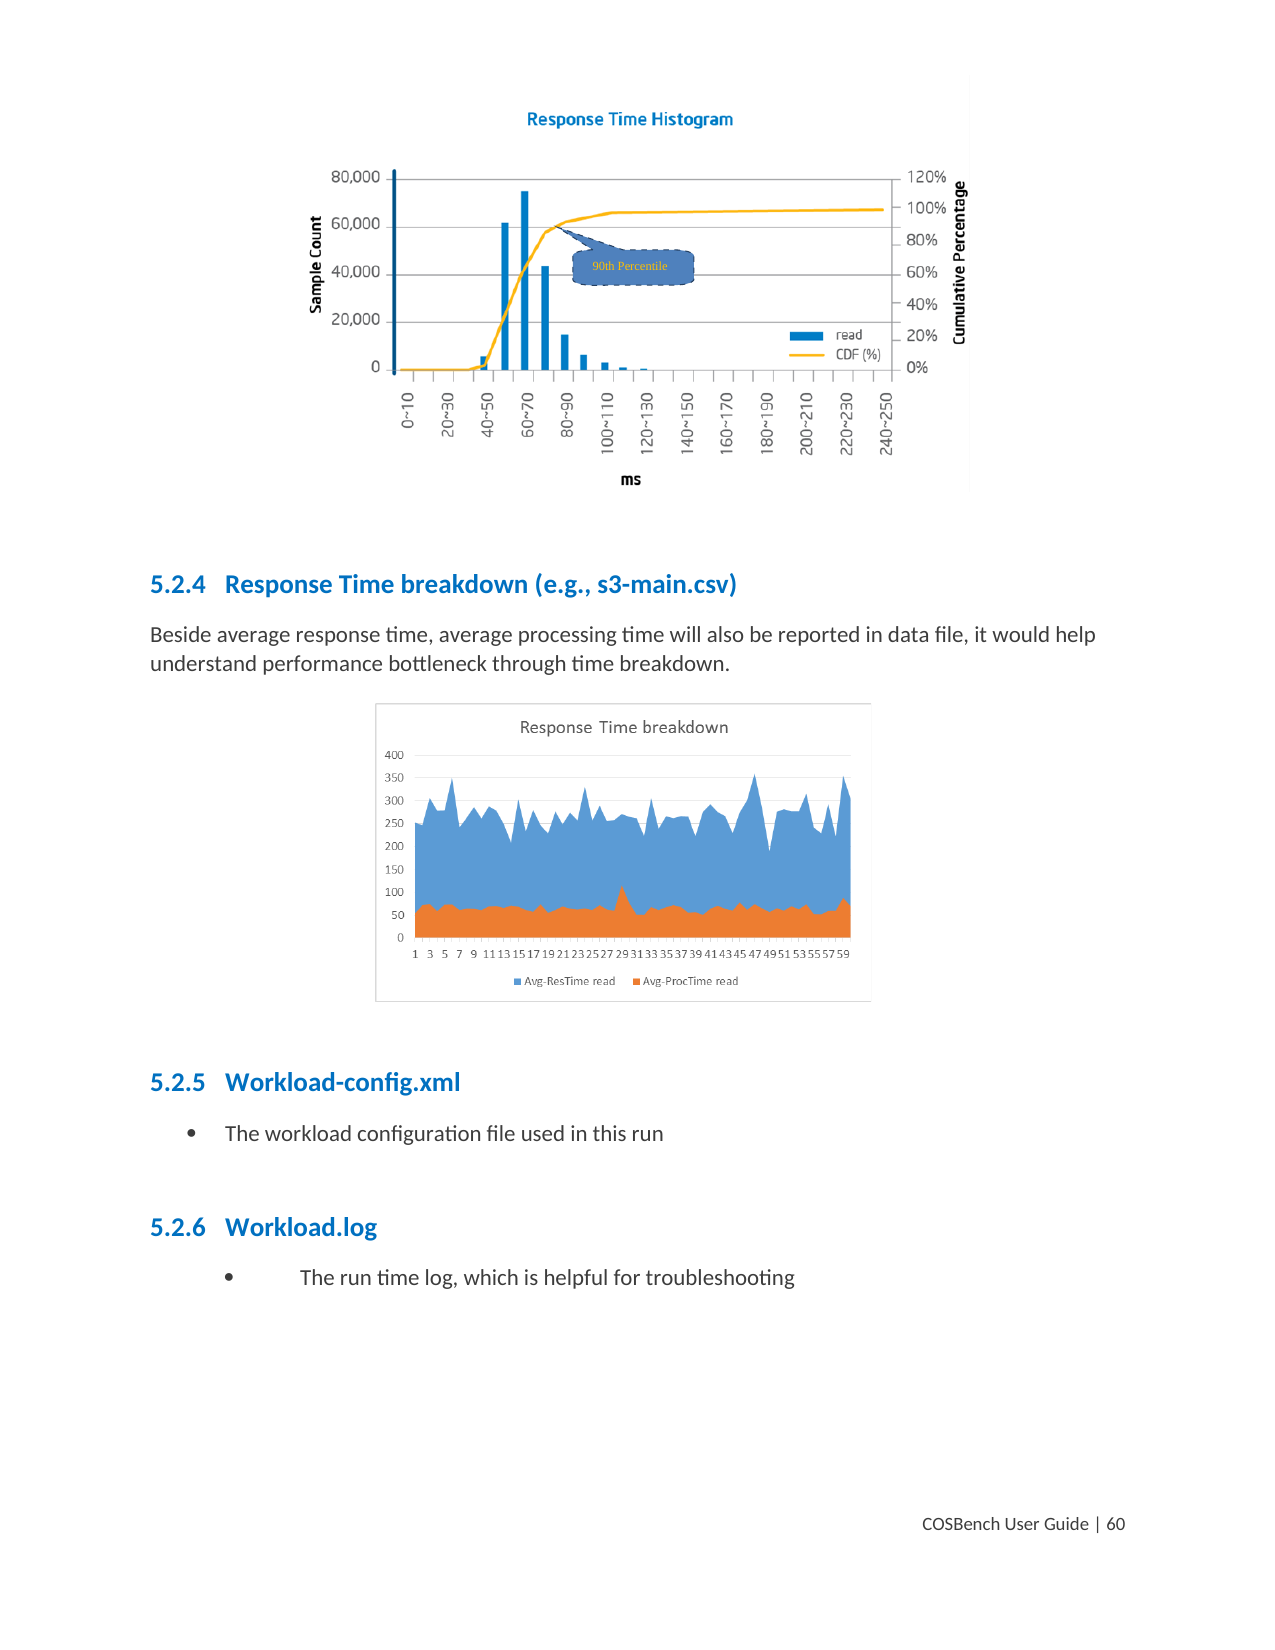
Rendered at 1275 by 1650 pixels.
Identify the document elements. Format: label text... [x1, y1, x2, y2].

subtitle Response Time breakdown (e.g., s3-main.csv) [150, 567, 1125, 600]
list The run time log, which is helpful for troubleshooting [225, 1263, 1125, 1291]
list The workload configuration file used in this run [187, 1119, 1125, 1147]
text Beside average response time, average processing time will also be reported in data file, it would help understand performance bottleneck through time breakdown. [150, 620, 1125, 677]
subtitle Workload.log [150, 1210, 1125, 1243]
subtitle Workload-config.xml [150, 1066, 1125, 1099]
picture [375, 703, 872, 1002]
picture [306, 75, 970, 492]
